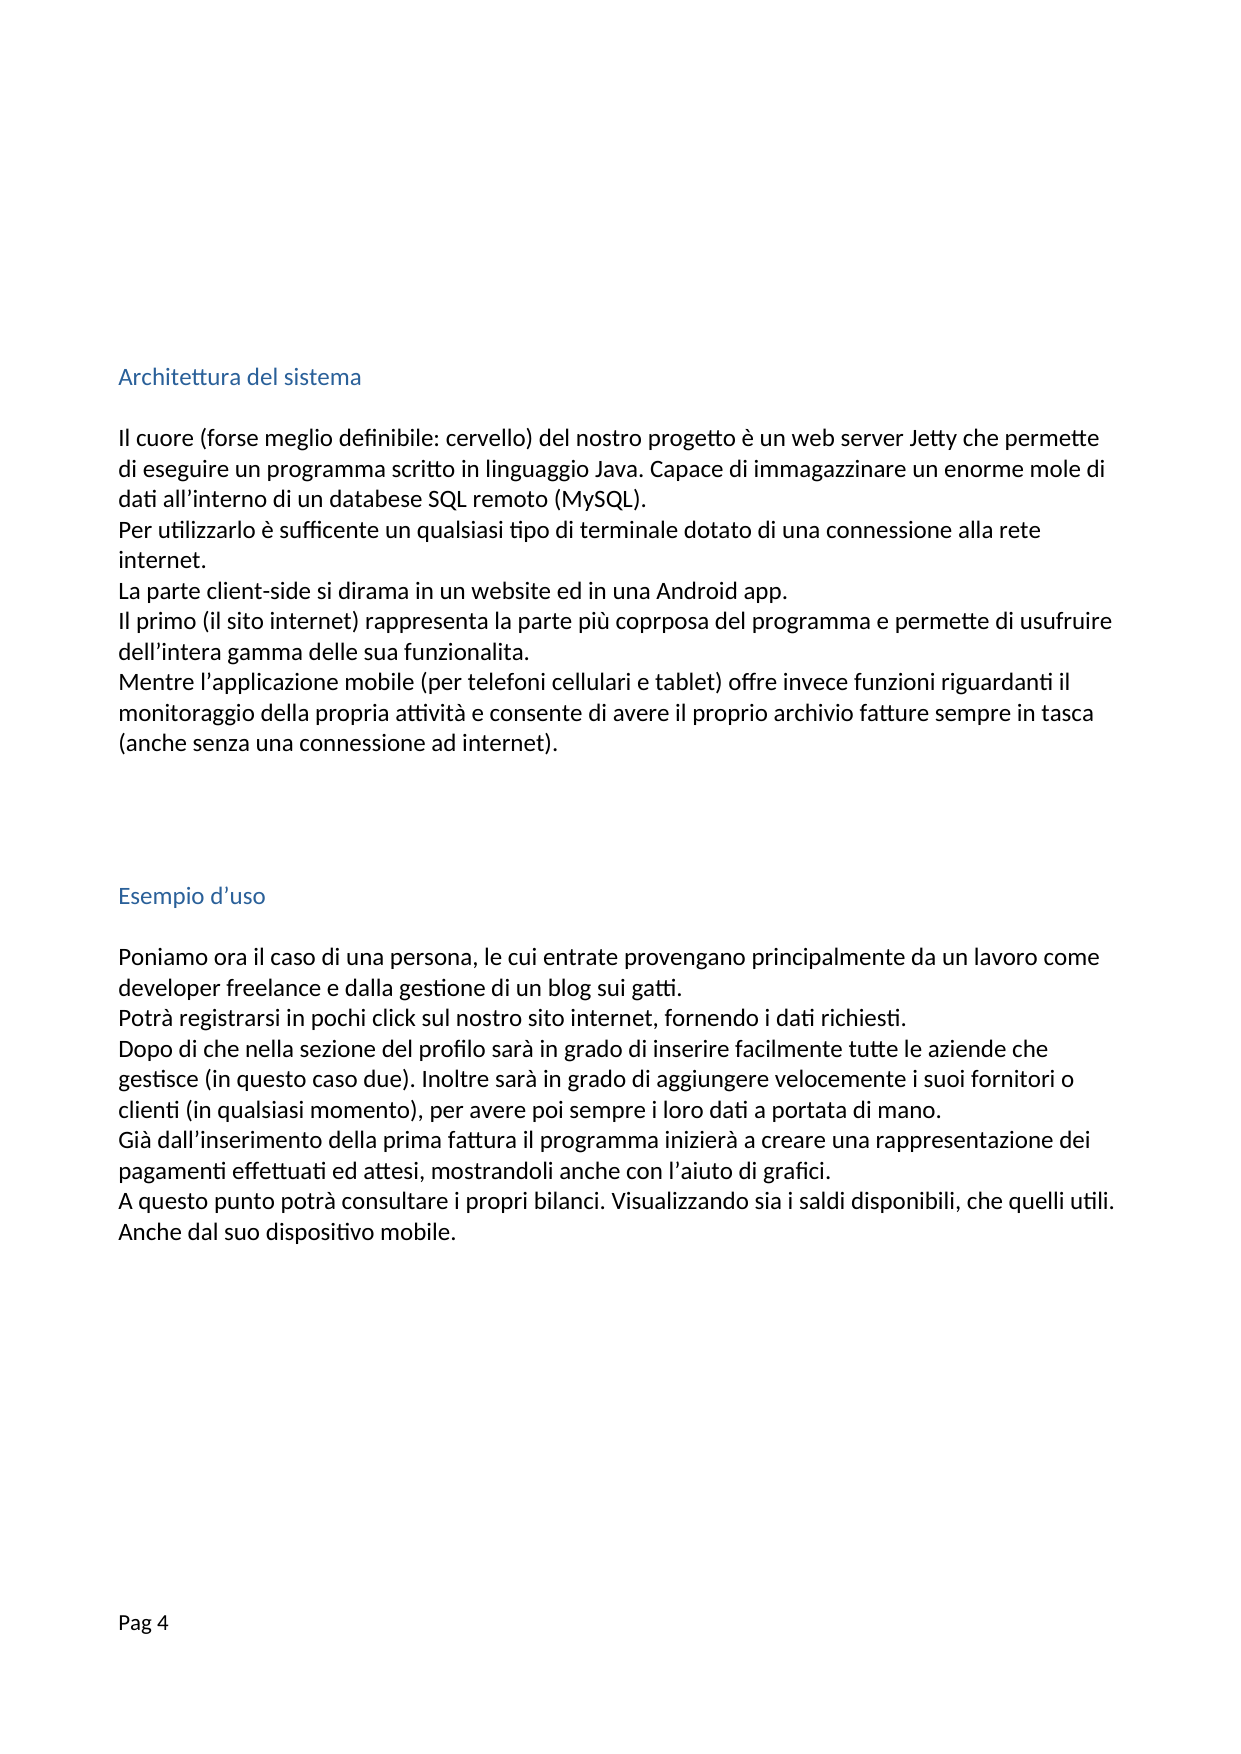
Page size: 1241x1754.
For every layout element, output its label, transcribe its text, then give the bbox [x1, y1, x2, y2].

text Già dall’inserimento della prima fattura il programma inizierà a creare una rappresentazione dei pagamenti effettuati ed attesi, mostrandoli anche con l’aiuto di grafici. [118, 1124, 1122, 1185]
text A questo punto potrà consultare i propri bilanci. Visualizzando sia i saldi disponibili, che quelli utili. Anche dal suo dispositivo mobile. [118, 1185, 1122, 1246]
text Il cuore (forse meglio definibile: cervello) del nostro progetto è un web server Jetty che permette di eseguire un programma scritto in linguaggio Java. Capace di immagazzinare un enorme mole di dati all’interno di un databese SQL remoto (MySQL). [118, 422, 1122, 514]
text Per utilizzarlo è sufficente un qualsiasi tipo di terminale dotato di una connessione alla rete internet. [118, 514, 1122, 575]
text Esempio d’uso [118, 880, 1122, 911]
text Il primo (il sito internet) rappresenta la parte più coprposa del programma e permette di usufruire dell’intera gamma delle sua funzionalita. [118, 605, 1122, 666]
text Poniamo ora il caso di una persona, le cui entrate provengano principalmente da un lavoro come developer freelance e dalla gestione di un blog sui gatti. [118, 941, 1122, 1002]
text Mentre l’applicazione mobile (per telefoni cellulari e tablet) offre invece funzioni riguardanti il monitoraggio della propria attività e consente di avere il proprio archivio fatture sempre in tasca (anche senza una connessione ad internet). [118, 666, 1122, 758]
text Architettura del sistema [118, 361, 1122, 392]
text Dopo di che nella sezione del profilo sarà in grado di inserire facilmente tutte le aziende che gestisce (in questo caso due). Inoltre sarà in grado di aggiungere velocemente i suoi fornitori o clienti (in qualsiasi momento), per avere poi sempre i loro dati a portata di mano. [118, 1033, 1122, 1124]
text La parte client-side si dirama in un website ed in una Android app. [118, 575, 1122, 605]
text Potrà registrarsi in pochi click sul nostro sito internet, fornendo i dati richiesti. [118, 1002, 1122, 1033]
